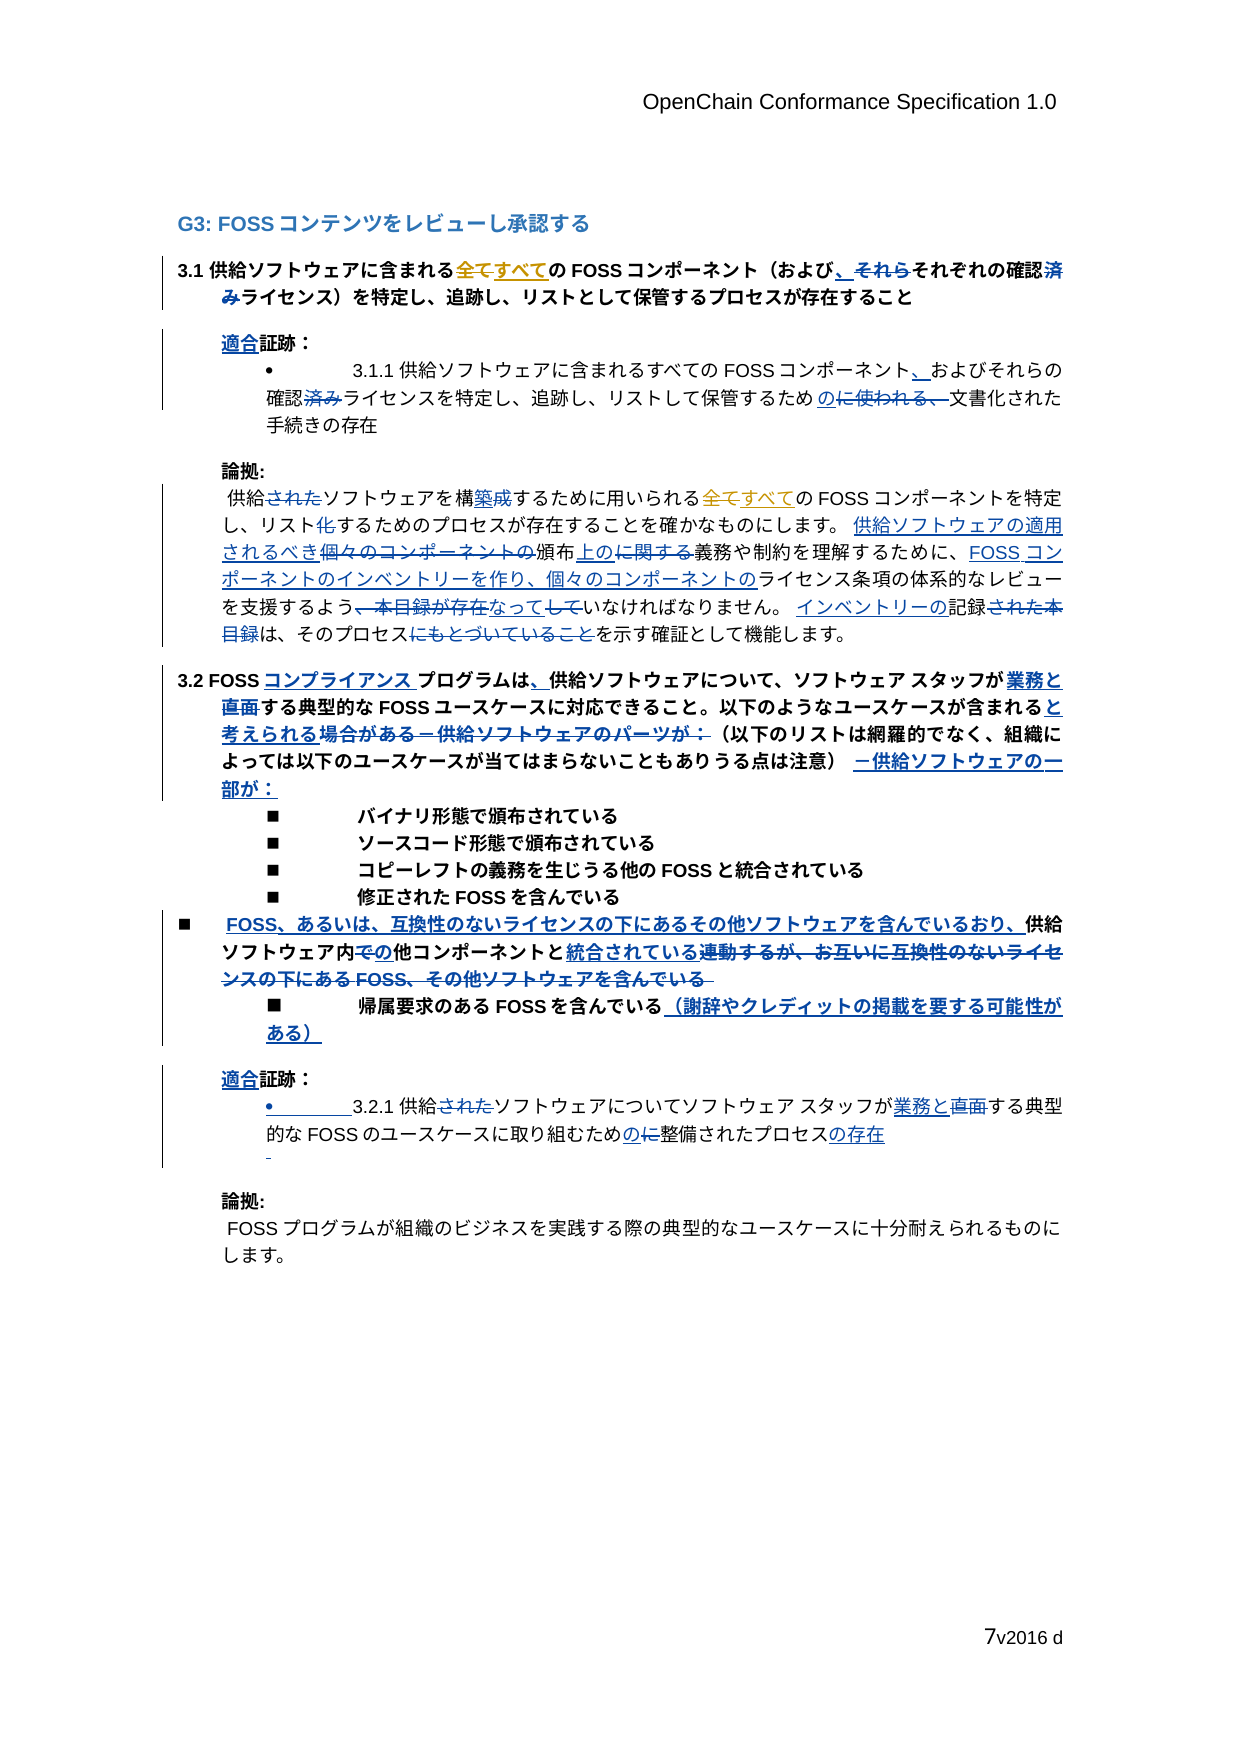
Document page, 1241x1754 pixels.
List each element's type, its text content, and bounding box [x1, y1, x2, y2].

list FOSS、あるいは、互換性のないライセンスの下にあるその他ソフトウェアを含んでいるおり、供給ソフトウェア内の他コンポーネントと統合されている [177, 910, 1063, 992]
list 3.2.1 供給ソフトウェアについてソフトウェア スタッフが業務とする典型的なFOSSのユースケースに取り組むための整備されたプロセスの存在 [266, 1092, 1063, 1146]
text 適合証跡： [221, 329, 1063, 356]
text 論拠: [221, 1187, 1063, 1214]
list コピーレフトの義務を生じうる他のFOSSと統合されている [266, 856, 1063, 883]
list 帰属要求のあるFOSSを含んでいる（謝辞やクレディットの掲載を要する可能性がある） [266, 992, 1063, 1046]
text FOSSプログラムが組織のビジネスを実践する際の典型的なユースケースに十分耐えられるものにします。 [221, 1214, 1063, 1268]
list ソースコード形態で頒布されている [266, 828, 1063, 856]
text 供給ソフトウェアを構築するために用いられるすべてのFOSSコンポーネントを特定し、リストするためのプロセスが存在することを確かなものにします。 供給ソフトウェアの適用されるべき頒布上の義務や制約を理解するために、FOSSコンポーネントのインベントリーを作り、個々のコンポーネントのライセンス条項の体系的なレビューを支援するようなっていなければなりません。 インベントリーの記録は、そのプロセスを示す確証として機能します。 [221, 483, 1063, 647]
text 論拠: [221, 456, 1063, 483]
list 修正されたFOSSを含んでいる [266, 883, 1063, 910]
subtitle G3: FOSSコンテンツをレビューし承認する [177, 207, 1063, 237]
text 適合証跡： [221, 1065, 1063, 1092]
text 3.2 FOSSコンプライアンス プログラムは、供給ソフトウェアについて、ソフトウェア スタッフが業務とする典型的なFOSSユースケースに対応できること。以下のようなユースケースが含まれると考えられる（以下のリストは網羅的でなく、組織によっては以下のユースケースが当てはまらないこともありうる点は注意） －供給ソフトウェアの一部が： [177, 665, 1063, 801]
list 3.1.1 供給ソフトウェアに含まれるすべてのFOSSコンポーネント、およびそれらの確認ライセンスを特定し、追跡し、リストして保管するための文書化された手続きの存在 [266, 356, 1063, 438]
text 3.1 供給ソフトウェアに含まれるすべてのFOSSコンポーネント（および、それぞれの確認ライセンス）を特定し、追跡し、リストとして保管するプロセスが存在すること [177, 256, 1063, 310]
list バイナリ形態で頒布されている [266, 801, 1063, 828]
